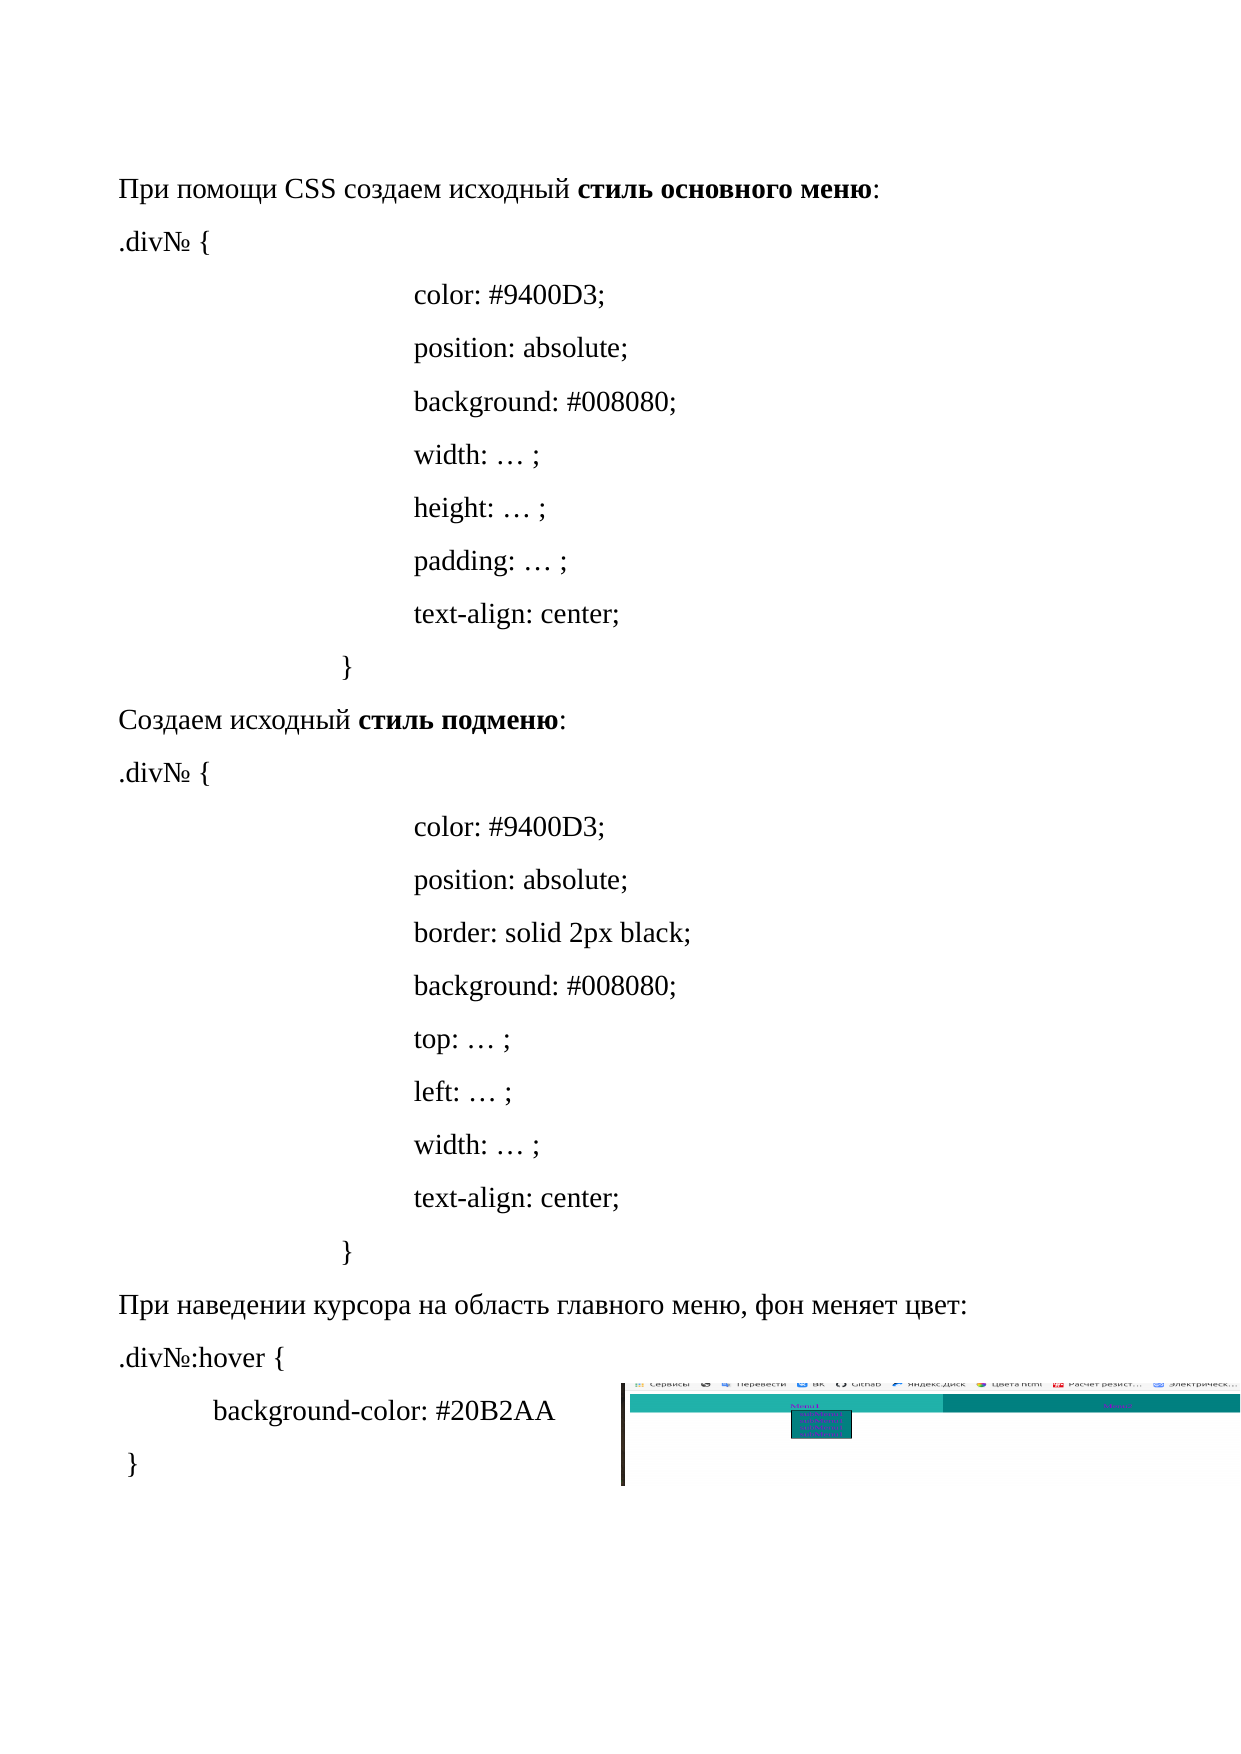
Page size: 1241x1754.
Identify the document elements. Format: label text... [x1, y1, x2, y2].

text position: absolute; [118, 862, 1122, 895]
text .div№ { [118, 756, 1122, 789]
text .div№:hover { [118, 1340, 1122, 1373]
text border: solid 2px black; [118, 915, 1122, 948]
text } [118, 1234, 1122, 1267]
text position: absolute; [118, 331, 1122, 364]
text При помощи CSS создаем исходный стиль основного меню: [118, 171, 1122, 205]
text background: #008080; [118, 384, 1122, 417]
text .div№ { [118, 224, 1122, 258]
text text-align: center; [118, 596, 1122, 630]
text background-color: #20B2AA [118, 1393, 621, 1427]
text width: … ; [118, 437, 1122, 470]
text [809, 1393, 1122, 1427]
text color: #9400D3; [118, 277, 1122, 311]
text height: … ; [118, 490, 1122, 523]
text text-align: center; [118, 1181, 1122, 1214]
text top: … ; [118, 1021, 1122, 1055]
text color: #9400D3; [118, 809, 1122, 842]
text Создаем исходный стиль подменю: [118, 702, 1122, 736]
text left: … ; [118, 1074, 1122, 1108]
text } [118, 649, 1122, 683]
picture [621, 1383, 809, 1447]
text padding: … ; [118, 543, 1122, 577]
text background: #008080; [118, 968, 1122, 1002]
text width: … ; [118, 1127, 1122, 1161]
text } [118, 1446, 1122, 1480]
text При наведении курсора на область главного меню, фон меняет цвет: [118, 1287, 1122, 1320]
